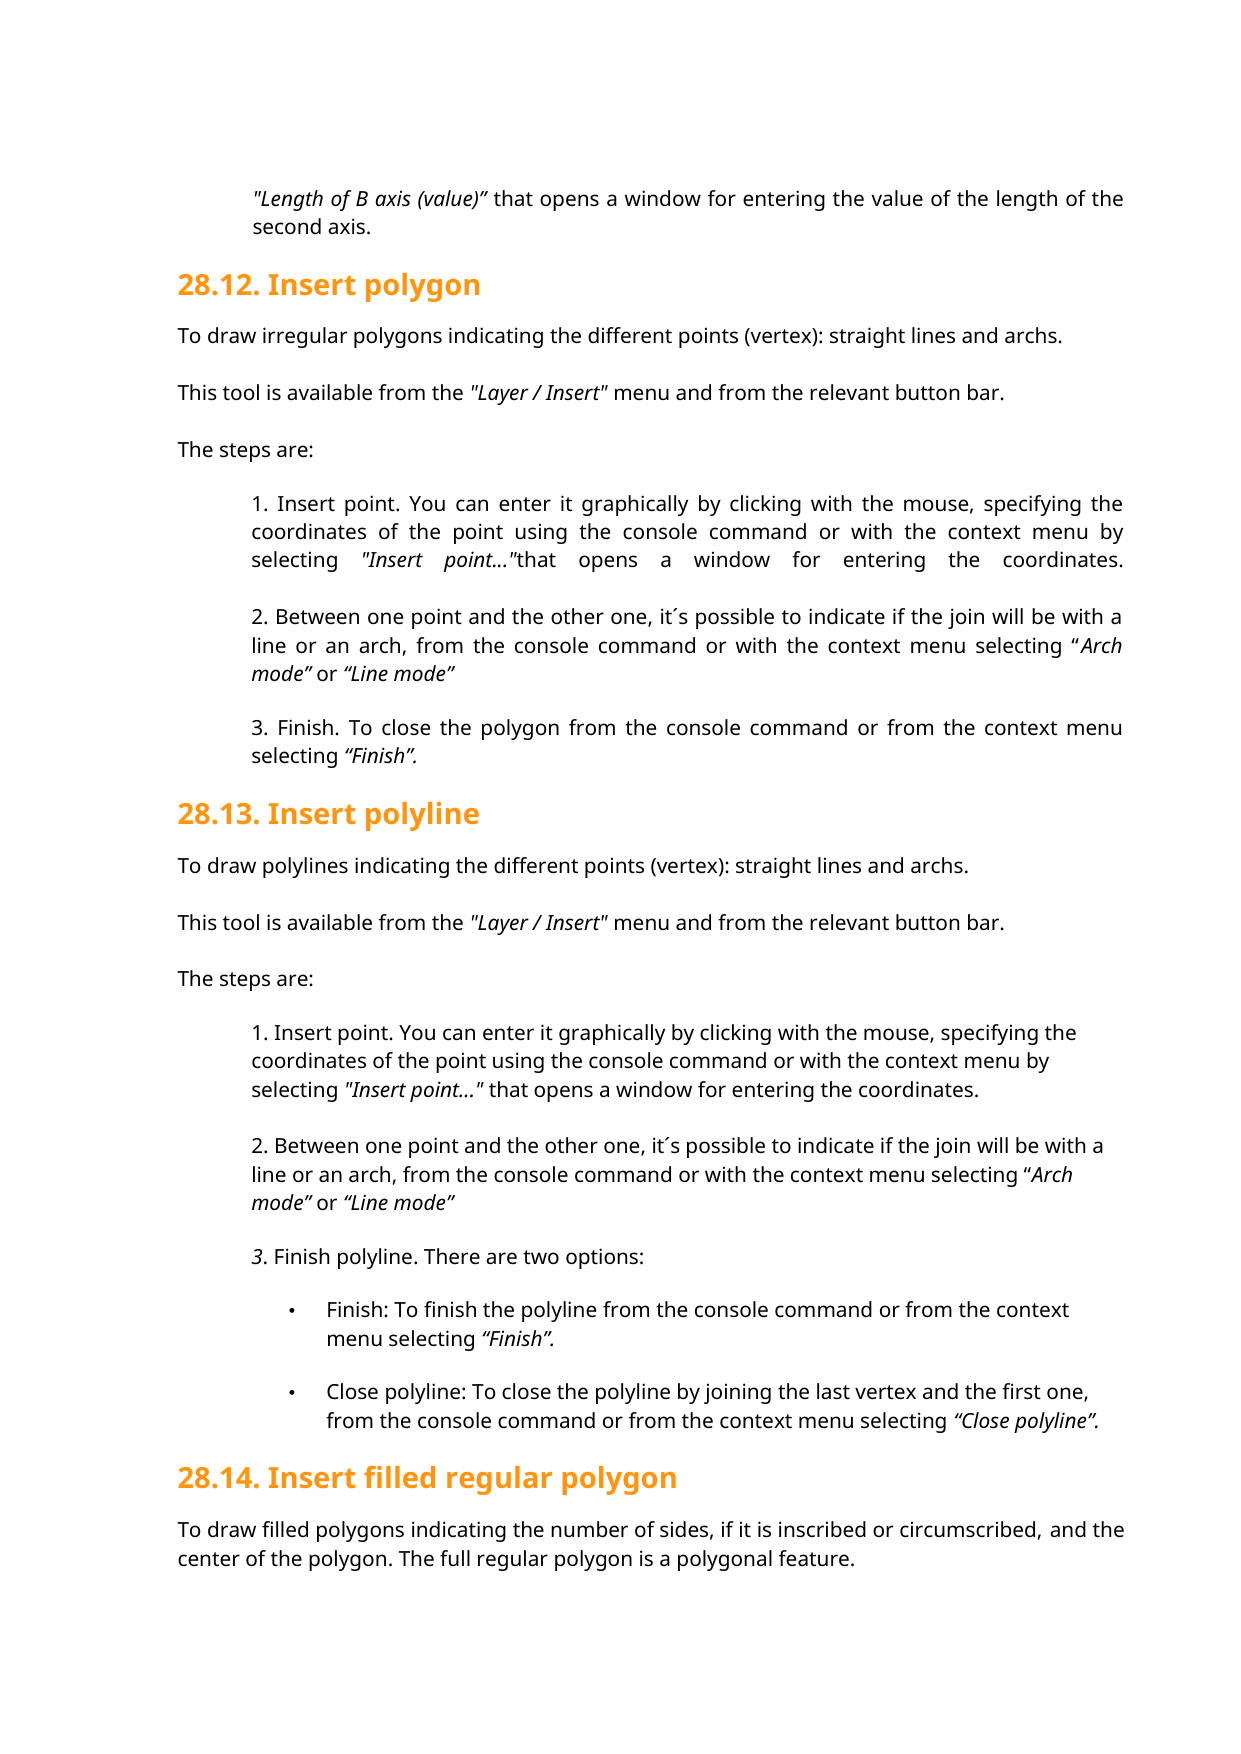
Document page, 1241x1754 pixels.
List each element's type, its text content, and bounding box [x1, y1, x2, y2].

text To draw filled polygons indicating the number of sides, if it is inscribed or circumscribed, and the center of the polygon. The full regular polygon is a polygonal feature. [177, 1515, 1125, 1572]
subtitle 28.13. Insert polyline [177, 793, 1125, 833]
list Finish: To finish the polyline from the console command or from the context menu selecting “Finish”. [288, 1295, 1125, 1352]
text 1. Insert point. You can enter it graphically by clicking with the mouse, specifying the coordinates of the point using the console command or with the context menu by selecting "Insert point..."that opens a window for entering the coordinates. 2. Between one point and the other one, it´s possible to indicate if the join will be with a line or an arch, from the console command or with the context menu selecting “Arch mode” or “Line mode” [251, 489, 1125, 688]
list "Length of B axis (value)” that opens a window for entering the value of the length of the second axis. [215, 184, 1125, 241]
text This tool is available from the "Layer / Insert" menu and from the relevant button bar. [177, 879, 1125, 964]
text 1. Insert point. You can enter it graphically by clicking with the mouse, specifying the coordinates of the point using the console command or with the context menu by selecting "Insert point..." that opens a window for entering the coordinates. 2. Between one point and the other one, it´s possible to indicate if the join will be with a line or an arch, from the console command or with the context menu selecting “Arch mode” or “Line mode” [251, 1018, 1125, 1217]
text 3. Finish polyline. There are two options: [251, 1242, 1125, 1270]
text The steps are: [177, 964, 1125, 993]
text 3. Finish. To close the polygon from the console command or from the context menu selecting “Finish”. [251, 713, 1125, 770]
list Close polyline: To close the polyline by joining the last vertex and the first one, from the console command or from the context menu selecting “Close polyline”. [288, 1377, 1125, 1434]
text This tool is available from the "Layer / Insert" menu and from the relevant button bar. [177, 350, 1125, 407]
text To draw polylines indicating the different points (vertex): straight lines and archs. [177, 851, 1125, 879]
text To draw irregular polygons indicating the different points (vertex): straight lines and archs. [177, 322, 1125, 350]
text The steps are: [177, 435, 1125, 464]
subtitle 28.14. Insert filled regular polygon [177, 1458, 1125, 1497]
subtitle 28.12. Insert polygon [177, 264, 1125, 304]
